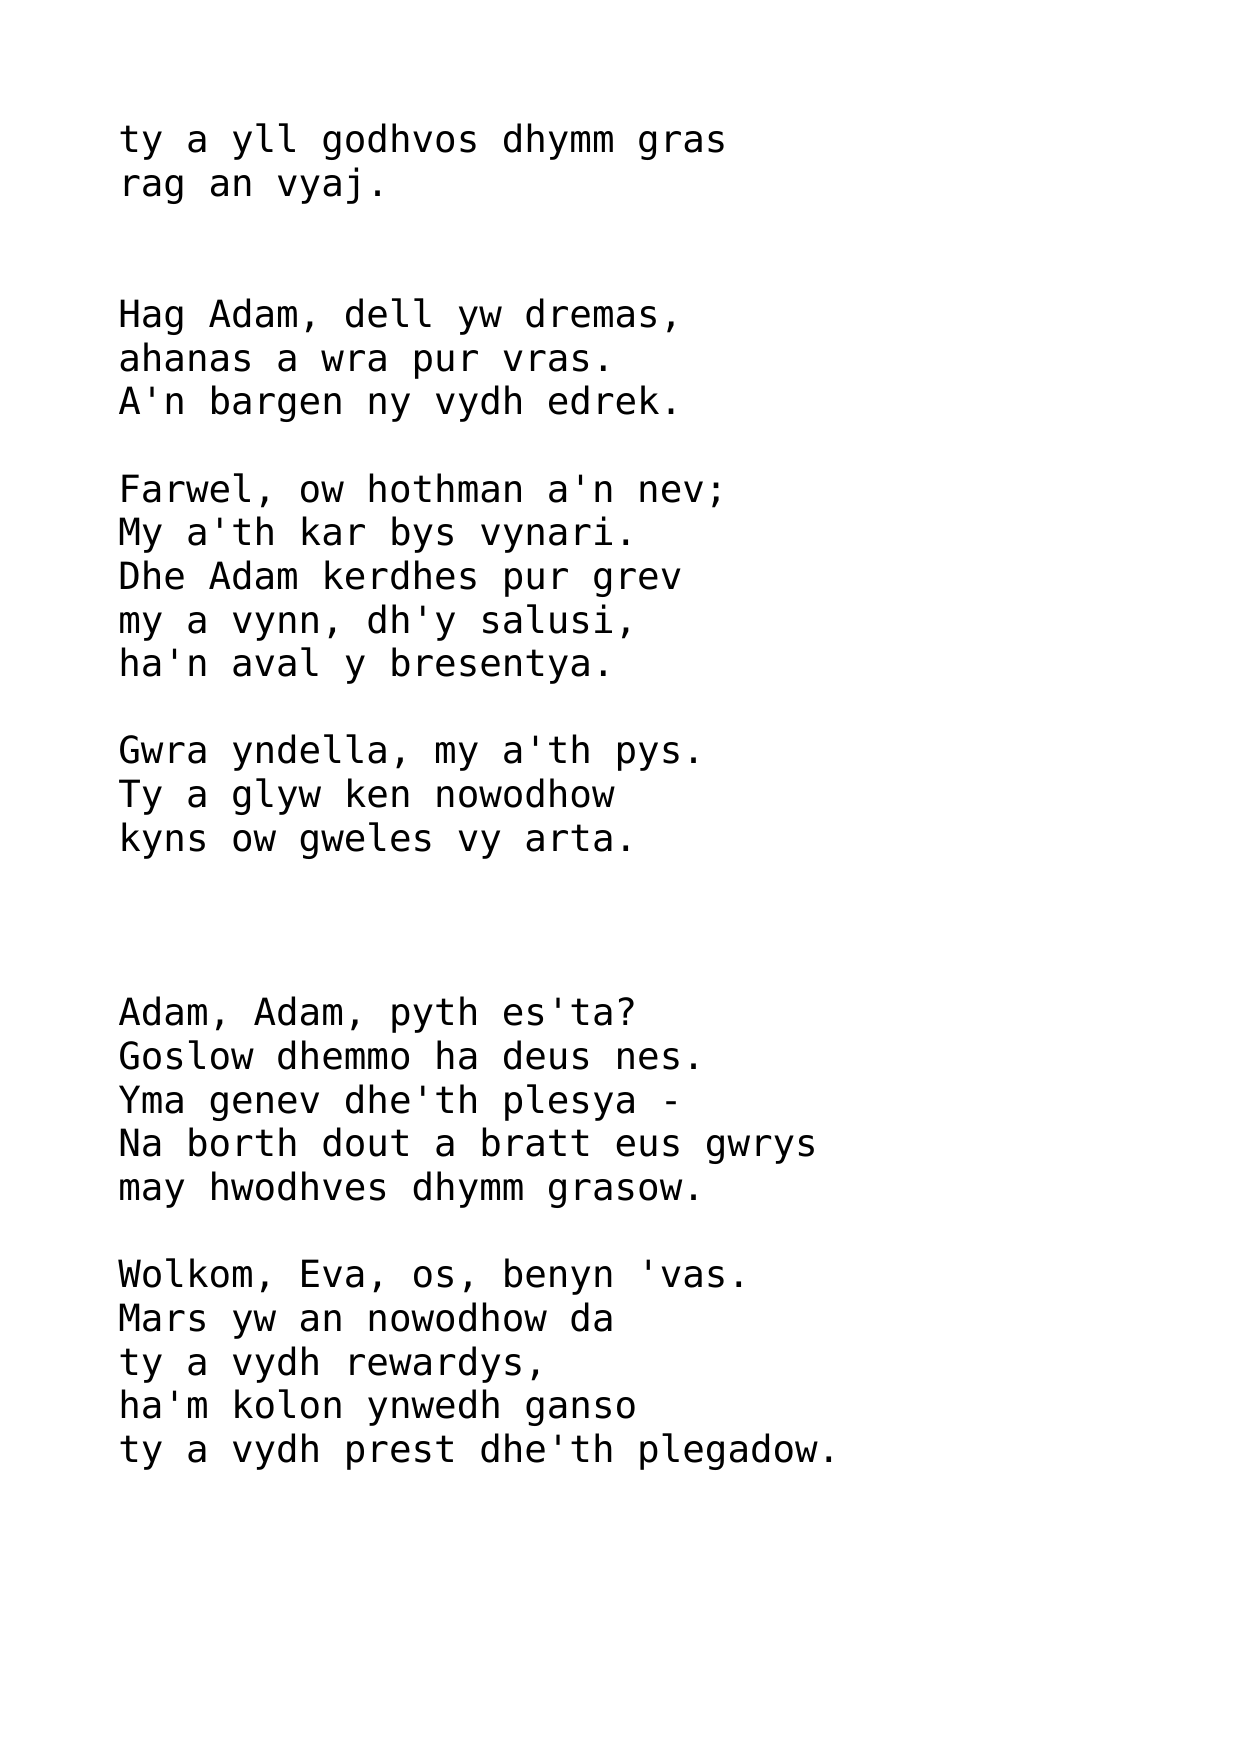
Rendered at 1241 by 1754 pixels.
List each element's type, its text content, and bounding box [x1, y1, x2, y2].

text Wolkom, Eva, os, benyn 'vas. [118, 1253, 1122, 1297]
text ty a yll godhvos dhymm gras [118, 118, 1122, 162]
text Mars yw an nowodhow da [118, 1297, 1122, 1340]
text ahanas a wra pur vras. [118, 336, 1122, 380]
text may hwodhves dhymm grasow. [118, 1166, 1122, 1209]
text Yma genev dhe'th plesya - [118, 1078, 1122, 1122]
text Dhe Adam kerdhes pur grev [118, 554, 1122, 598]
text ha'n aval y bresentya. [118, 642, 1122, 686]
text ty a vydh prest dhe'th plegadow. [118, 1427, 1122, 1471]
text Hag Adam, dell yw dremas, [118, 293, 1122, 336]
text Adam, Adam, pyth es'ta? [118, 991, 1122, 1035]
text my a vynn, dh'y salusi, [118, 598, 1122, 642]
text rag an vyaj. [118, 162, 1122, 205]
text ha'm kolon ynwedh ganso [118, 1384, 1122, 1427]
text kyns ow gweles vy arta. [118, 816, 1122, 860]
text ty a vydh rewardys, [118, 1340, 1122, 1384]
text Farwel, ow hothman a'n nev; [118, 467, 1122, 511]
text Na borth dout a bratt eus gwrys [118, 1122, 1122, 1166]
text Goslow dhemmo ha deus nes. [118, 1035, 1122, 1078]
text My a'th kar bys vynari. [118, 511, 1122, 554]
text A'n bargen ny vydh edrek. [118, 380, 1122, 424]
text Ty a glyw ken nowodhow [118, 773, 1122, 816]
text Gwra yndella, my a'th pys. [118, 729, 1122, 773]
